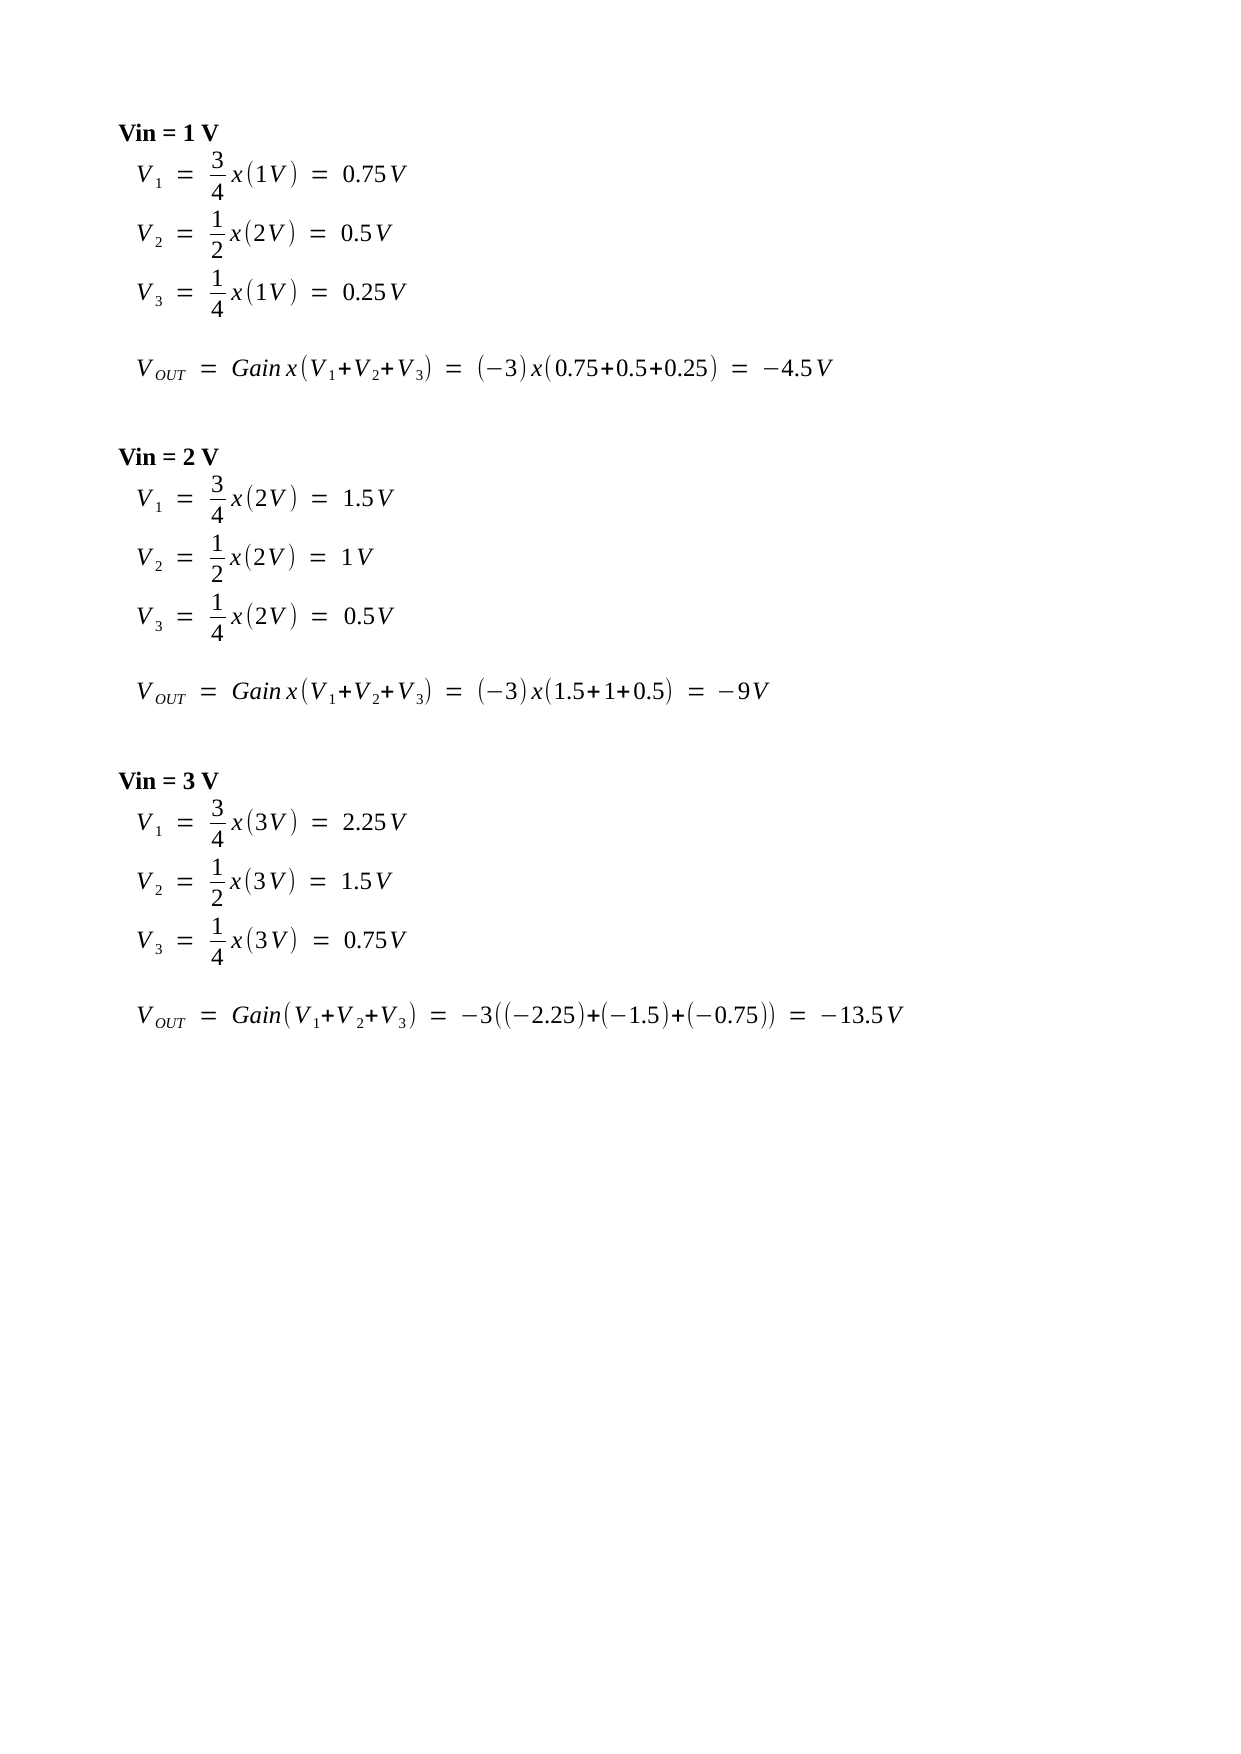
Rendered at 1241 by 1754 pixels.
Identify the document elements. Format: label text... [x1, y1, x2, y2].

text Vin = 1 V [118, 118, 1122, 147]
text Vin = 2 V [118, 442, 1122, 471]
text Vin = 3 V [118, 766, 1122, 794]
